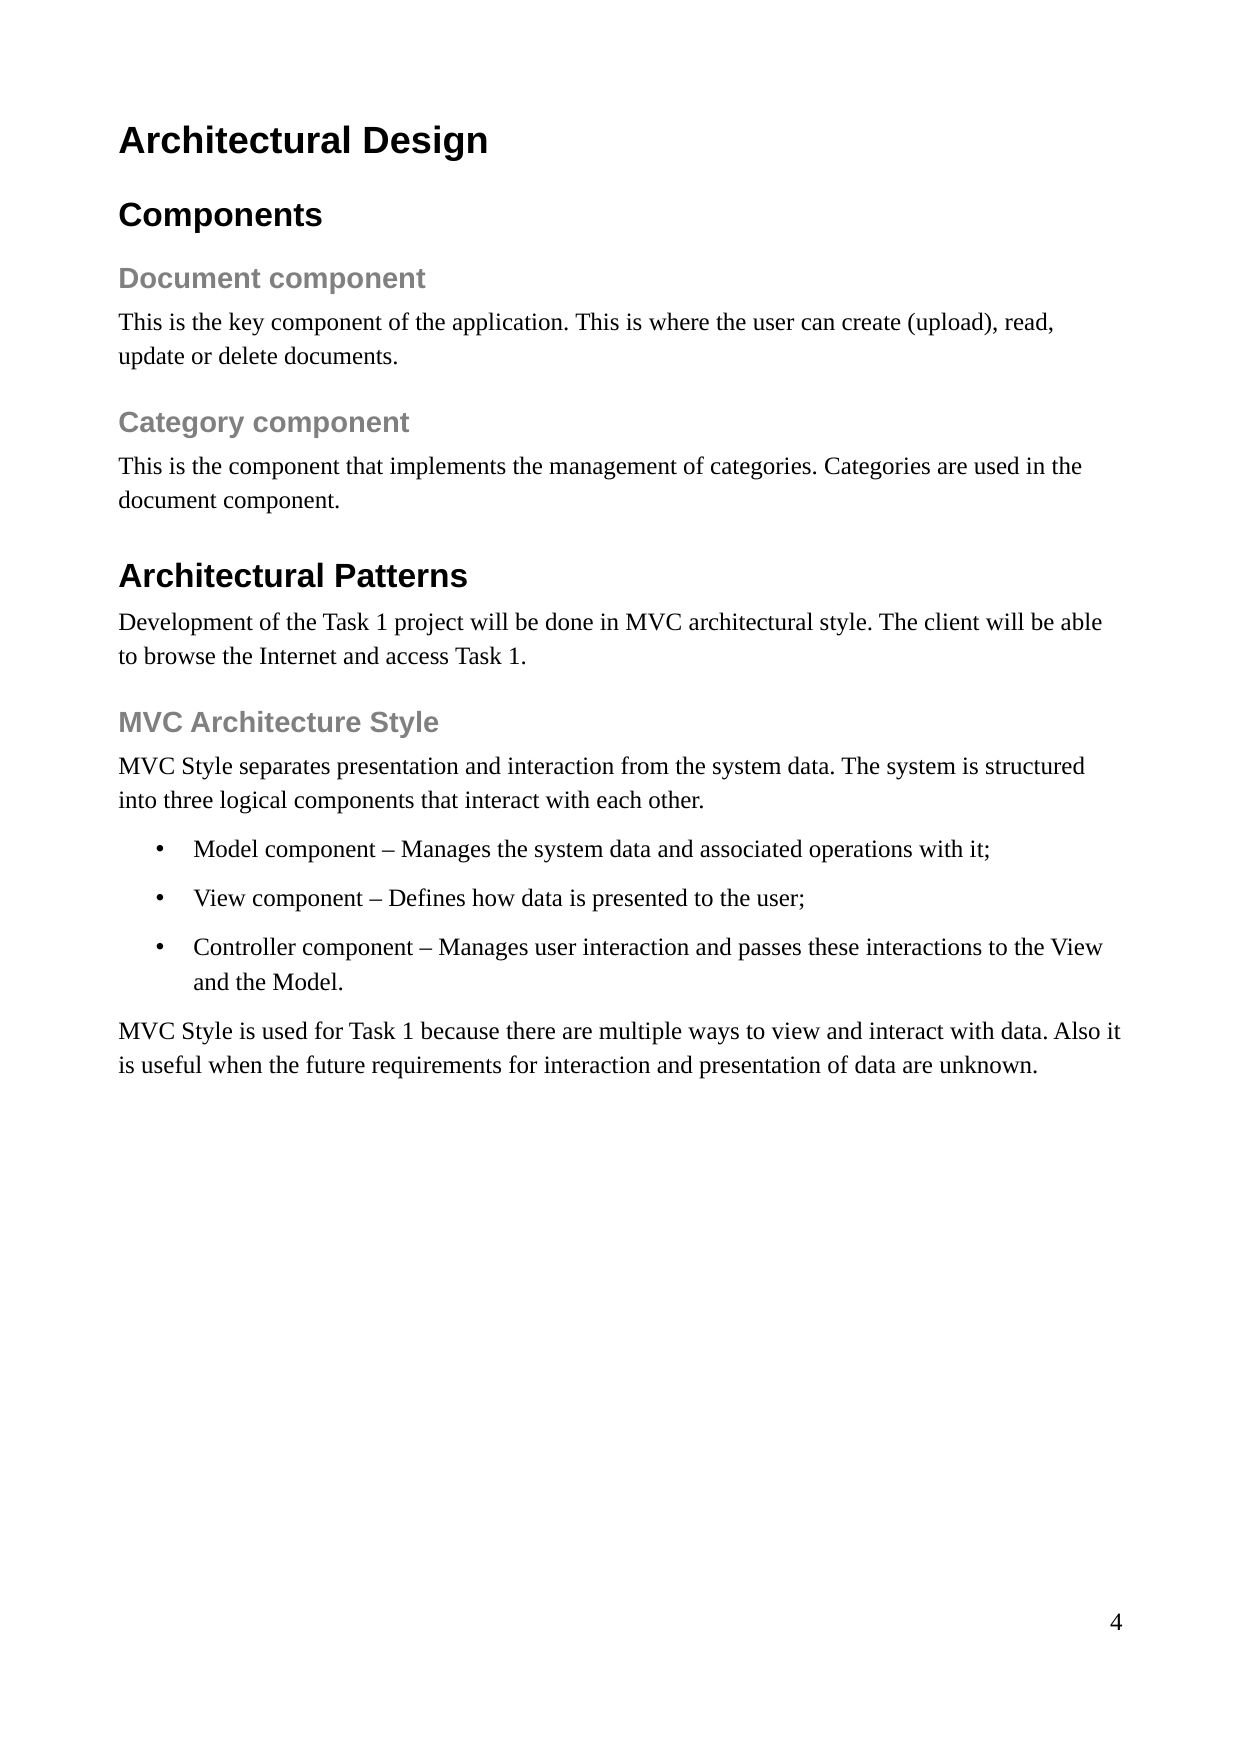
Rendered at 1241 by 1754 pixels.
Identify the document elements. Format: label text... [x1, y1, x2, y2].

text This is the key component of the application. This is where the user can create (upload), read, update or delete documents. [118, 307, 1122, 370]
list Controller component – Manages user interaction and passes these interactions to the View and the Model. [156, 932, 1122, 996]
text MVC Style is used for Task 1 because there are multiple ways to view and interact with data. Also it is useful when the future requirements for interaction and presentation of data are unknown. [118, 1016, 1122, 1079]
text MVC Style separates presentation and interaction from the system data. The system is structured into three logical components that interact with each other. [118, 751, 1122, 814]
subtitle Architectural Patterns [118, 555, 1122, 594]
list View component – Defines how data is presented to the user; [156, 883, 1122, 912]
subtitle MVC Architecture Style [118, 705, 1122, 738]
text This is the component that implements the management of categories. Categories are used in the document component. [118, 451, 1122, 514]
list Model component – Manages the system data and associated operations with it; [156, 834, 1122, 863]
subtitle Document component [118, 261, 1122, 294]
subtitle Components [118, 195, 1122, 234]
subtitle Architectural Design [118, 118, 1122, 162]
text Development of the Task 1 project will be done in MVC architectural style. The client will be able to browse the Internet and access Task 1. [118, 607, 1122, 670]
subtitle Category component [118, 405, 1122, 438]
